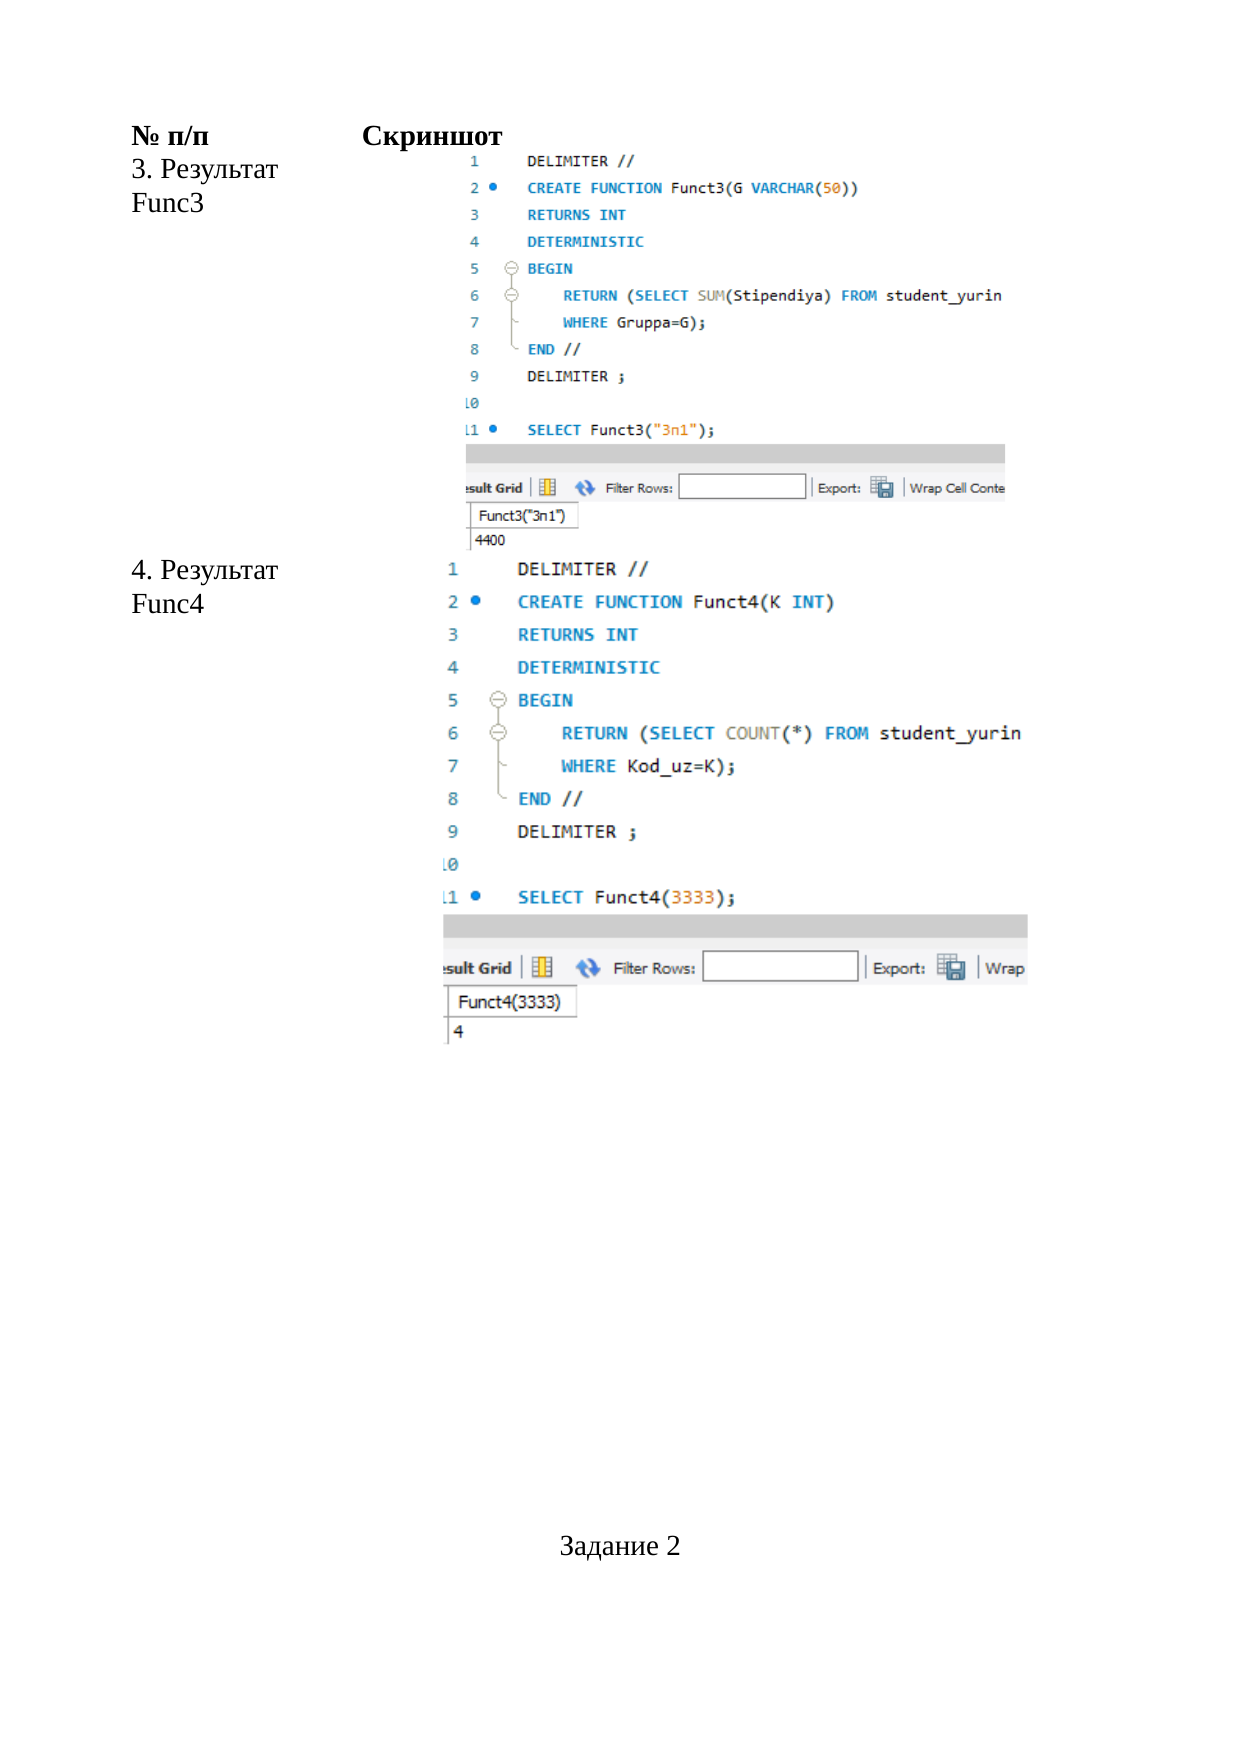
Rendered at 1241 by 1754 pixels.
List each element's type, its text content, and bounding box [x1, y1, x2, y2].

table_header Скриншот [349, 118, 1122, 152]
table_cell [1006, 152, 1122, 552]
table_cell 3. Результат Func3 [118, 152, 349, 552]
table_header № п/п [118, 118, 349, 152]
text Задание 2 [118, 1528, 1122, 1561]
picture [443, 151, 1028, 1046]
table_cell [349, 552, 1122, 1075]
table_cell 4. Результат Func4 [118, 552, 349, 1075]
table_cell [349, 152, 465, 552]
